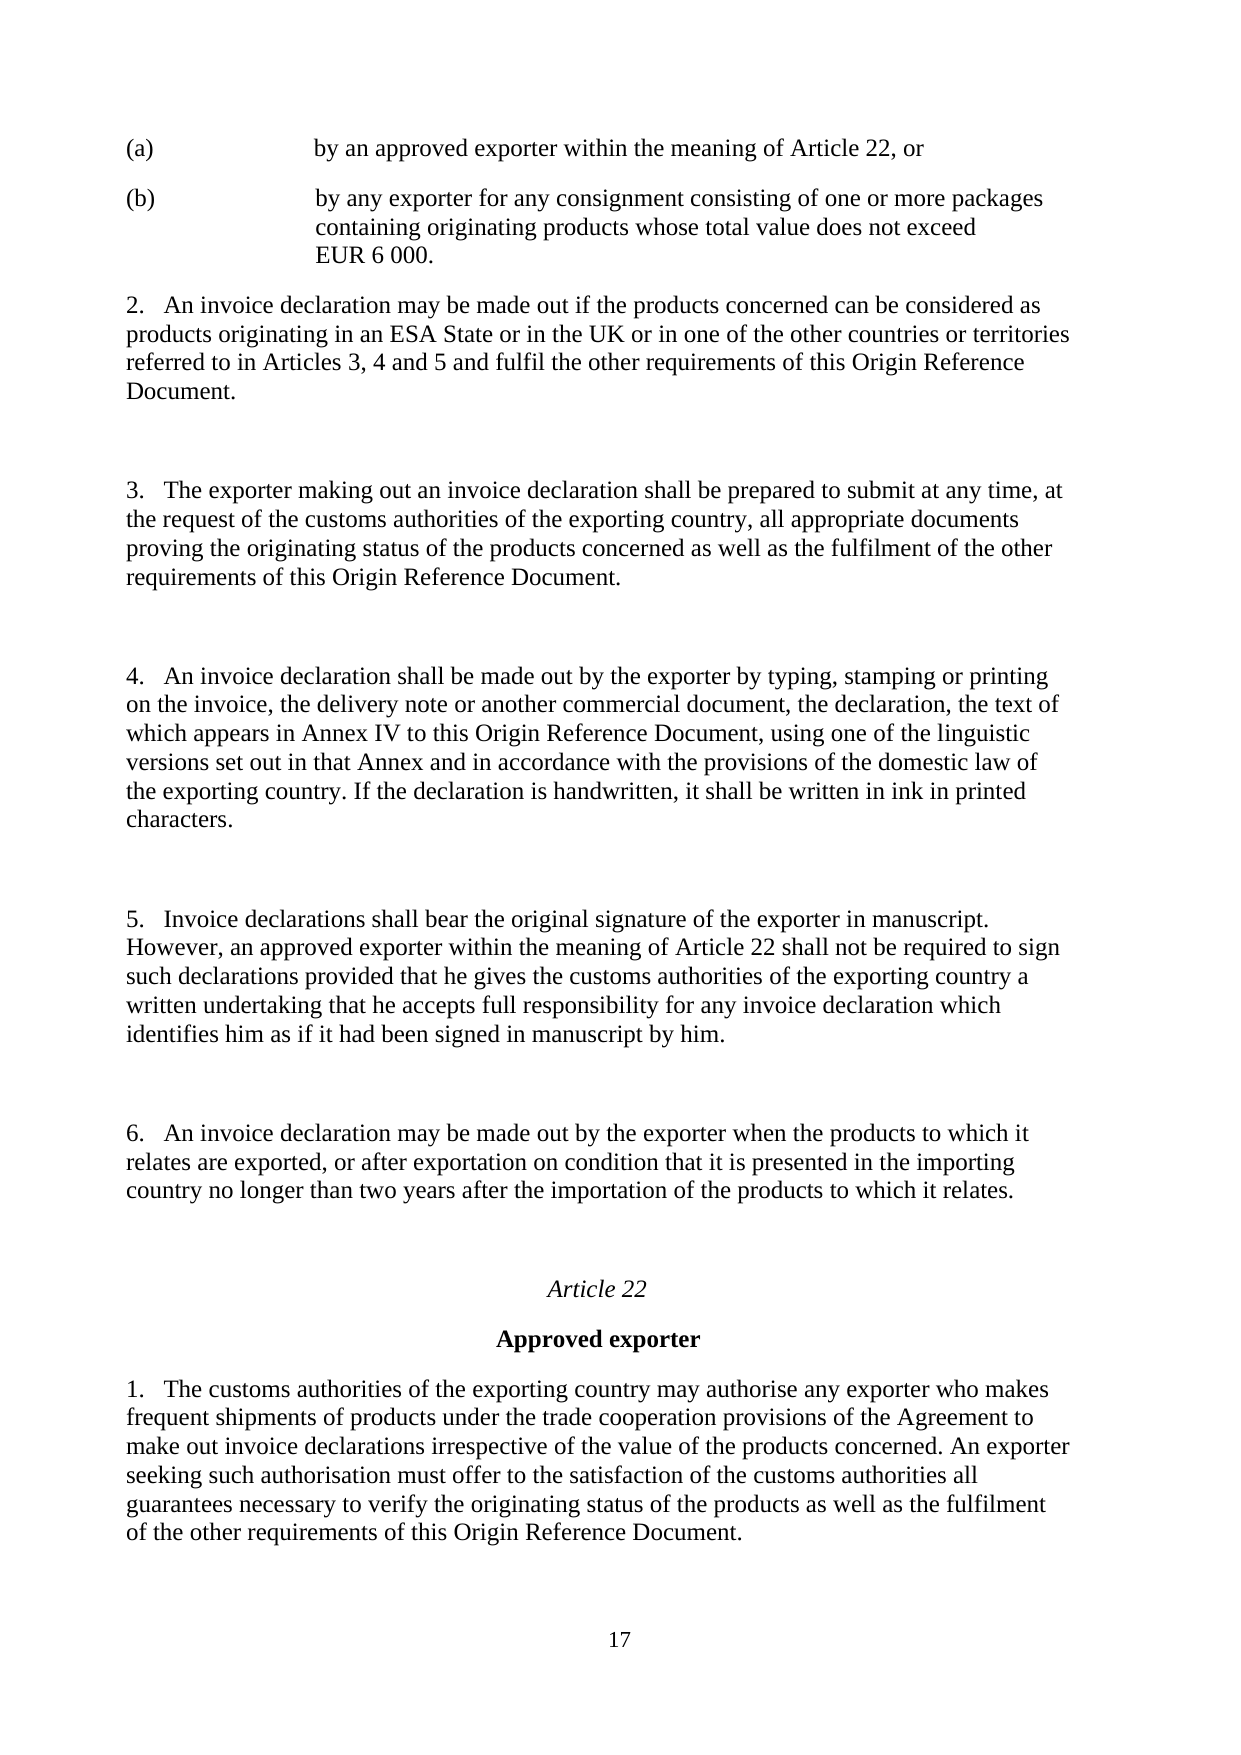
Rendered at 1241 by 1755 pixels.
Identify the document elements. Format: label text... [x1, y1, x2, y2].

text 2. An invoice declaration may be made out if the products concerned can be considered as products originating in an ESA State or in the UK or in one of the other countries or territories referred to in Articles 3, 4 and 5 and fulfil the other requirements of this Origin Reference Document. [126, 290, 1071, 405]
table_header by an approved exporter within the meaning of Article 22, or [255, 123, 1172, 172]
text 1. The customs authorities of the exporting country may authorise any exporter who makes frequent shipments of products under the trade cooperation provisions of the Agreement to make out invoice declarations irrespective of the value of the products concerned. An exporter seeking such authorisation must offer to the satisfaction of the customs authorities all guarantees necessary to verify the originating status of the products as well as the fulfilment of the other requirements of this Origin Reference Document. [126, 1374, 1071, 1546]
text Article 22 [126, 1274, 1071, 1303]
table_header by any exporter for any consignment consisting of one or more packages containing originating products whose total value does not exceed EUR 6 000. [256, 173, 1172, 279]
table_header (a) [67, 123, 255, 172]
text Approved exporter [126, 1324, 1071, 1353]
table_header (b) [67, 173, 256, 279]
text 3. The exporter making out an invoice declaration shall be prepared to submit at any time, at the request of the customs authorities of the exporting country, all appropriate documents proving the originating status of the products concerned as well as the fulfilment of the other requirements of this Origin Reference Document. [126, 475, 1071, 590]
text 4. An invoice declaration shall be made out by the exporter by typing, stamping or printing on the invoice, the delivery note or another commercial document, the declaration, the text of which appears in Annex IV to this Origin Reference Document, using one of the linguistic versions set out in that Annex and in accordance with the provisions of the domestic law of the exporting country. If the declaration is handwritten, it shall be written in ink in printed characters. [126, 661, 1071, 833]
text 6. An invoice declaration may be made out by the exporter when the products to which it relates are exported, or after exportation on condition that it is presented in the importing country no longer than two years after the importation of the products to which it relates. [126, 1118, 1071, 1204]
text 5. Invoice declarations shall bear the original signature of the exporter in manuscript. However, an approved exporter within the meaning of Article 22 shall not be required to sign such declarations provided that he gives the customs authorities of the exporting country a written undertaking that he accepts full responsibility for any invoice declaration which identifies him as if it had been signed in manuscript by him. [126, 904, 1071, 1047]
